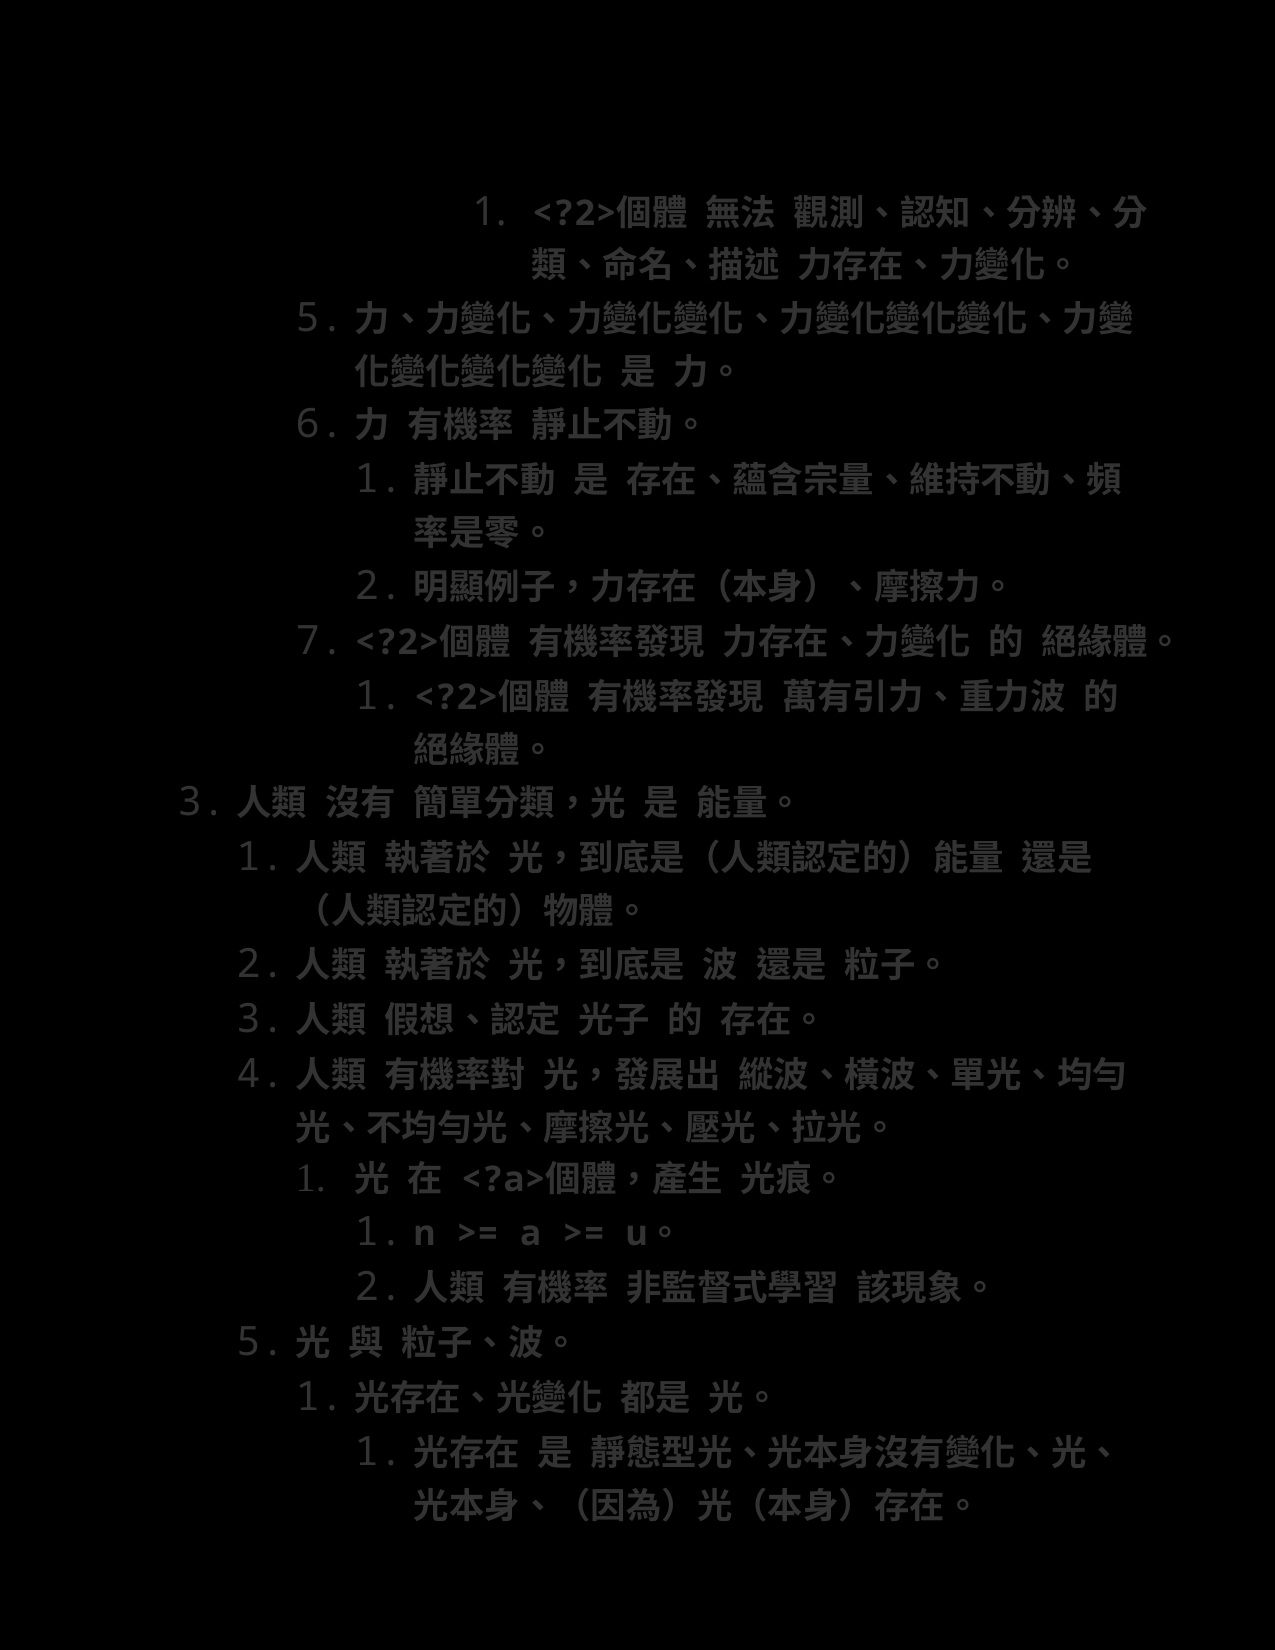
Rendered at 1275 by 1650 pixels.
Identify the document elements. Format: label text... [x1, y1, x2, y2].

list 人類 有機率對 光，發展出 縱波、橫波、單光、均勻光、不均勻光、摩擦光、壓光、拉光。 [236, 1044, 1157, 1150]
list 力 有機率 靜止不動。 [295, 394, 1157, 449]
list 靜止不動 是 存在、蘊含宗量、維持不動、頻率是零。 [354, 449, 1157, 556]
list 光存在 是 靜態型光、光本身沒有變化、光、光本身、（因為）光（本身）存在。 [354, 1422, 1157, 1528]
list n >= a >= u。 [354, 1202, 1157, 1257]
list 光 在 <?a>個體，產生 光痕。 [295, 1150, 1157, 1202]
list <?2>個體 有機率發現 萬有引力、重力波 的 絕緣體。 [354, 666, 1157, 772]
list 人類 假想、認定 光子 的 存在。 [236, 989, 1157, 1044]
list 人類 沒有 簡單分類，光 是 能量。 [177, 772, 1157, 827]
list <?2>個體 有機率發現 力存在、力變化 的 絕緣體。 [295, 611, 1157, 666]
list 明顯例子，力存在（本身）、摩擦力。 [354, 556, 1157, 611]
list 光存在、光變化 都是 光。 [295, 1367, 1157, 1422]
list 人類 有機率 非監督式學習 該現象。 [354, 1257, 1157, 1312]
list 力、力變化、力變化變化、力變化變化變化、力變化變化變化變化 是 力。 [295, 288, 1157, 394]
list 光 與 粒子、波。 [236, 1312, 1157, 1367]
list 人類 執著於 光，到底是 波 還是 粒子。 [236, 934, 1157, 989]
list 人類 執著於 光，到底是（人類認定的）能量 還是（人類認定的）物體。 [236, 827, 1157, 934]
list <?2>個體 無法 觀測、認知、分辨、分類、命名、描述 力存在、力變化。 [472, 182, 1157, 288]
